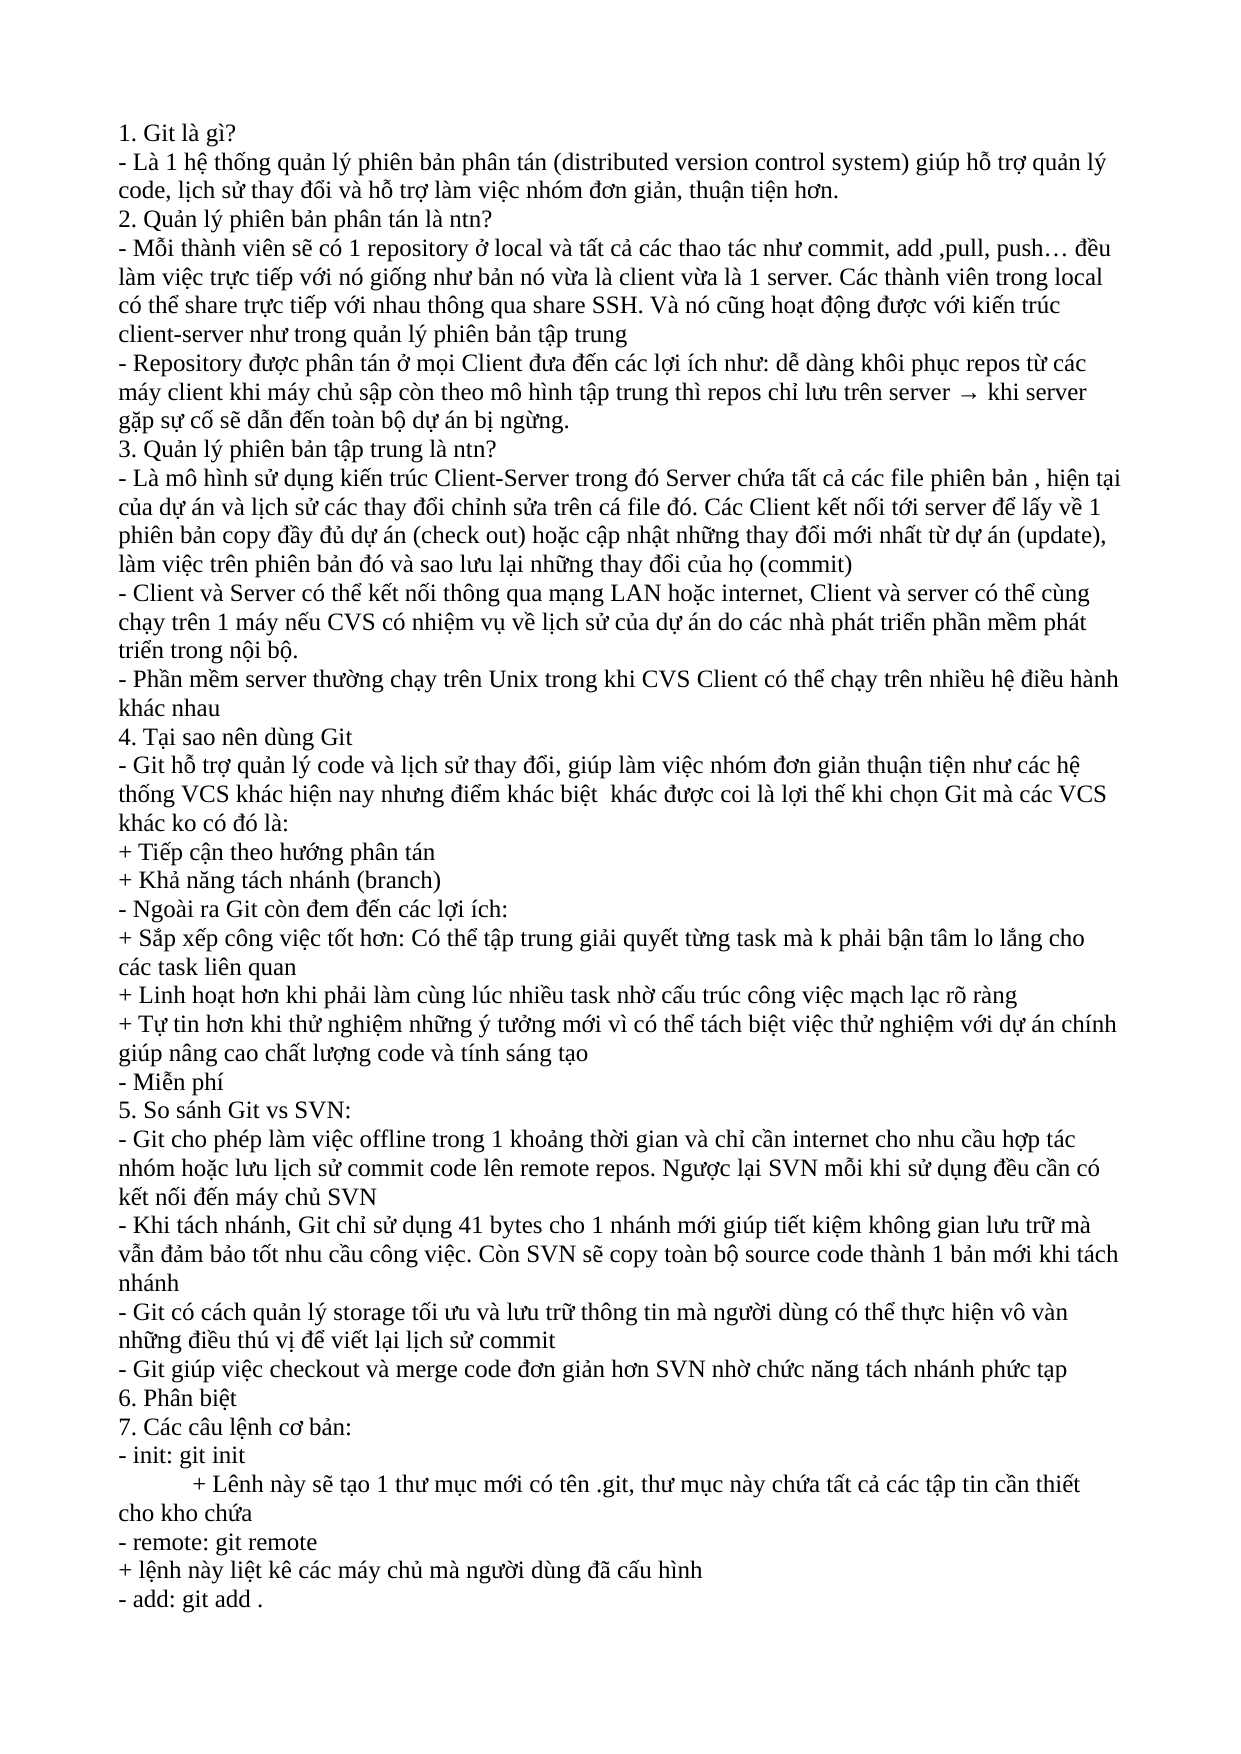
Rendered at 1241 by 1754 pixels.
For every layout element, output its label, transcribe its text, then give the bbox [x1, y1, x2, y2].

text + Tiếp cận theo hướng phân tán [118, 837, 1122, 866]
text + Tự tin hơn khi thử nghiệm những ý tưởng mới vì có thể tách biệt việc thử nghiệm với dự án chính giúp nâng cao chất lượng code và tính sáng tạo [118, 1009, 1122, 1067]
text - Git cho phép làm việc offline trong 1 khoảng thời gian và chỉ cần internet cho nhu cầu hợp tác nhóm hoặc lưu lịch sử commit code lên remote repos. Ngược lại SVN mỗi khi sử dụng đều cần có kết nối đến máy chủ SVN [118, 1124, 1122, 1211]
text + Linh hoạt hơn khi phải làm cùng lúc nhiều task nhờ cấu trúc công việc mạch lạc rõ ràng [118, 981, 1122, 1009]
text - Khi tách nhánh, Git chỉ sử dụng 41 bytes cho 1 nhánh mới giúp tiết kiệm không gian lưu trữ mà vẫn đảm bảo tốt nhu cầu công việc. Còn SVN sẽ copy toàn bộ source code thành 1 bản mới khi tách nhánh [118, 1211, 1122, 1297]
text + Sắp xếp công việc tốt hơn: Có thể tập trung giải quyết từng task mà k phải bận tâm lo lắng cho các task liên quan [118, 923, 1122, 981]
text 3. Quản lý phiên bản tập trung là ntn? [118, 434, 1122, 463]
text 4. Tại sao nên dùng Git [118, 722, 1122, 751]
text 2. Quản lý phiên bản phân tán là ntn? [118, 204, 1122, 233]
text - Client và Server có thể kết nối thông qua mạng LAN hoặc internet, Client và server có thể cùng [118, 578, 1122, 607]
text 1. Git là gì? [118, 118, 1122, 147]
text - Phần mềm server thường chạy trên Unix trong khi CVS Client có thể chạy trên nhiều hệ điều hành khác nhau [118, 664, 1122, 722]
text - Là 1 hệ thống quản lý phiên bản phân tán (distributed version control system) giúp hỗ trợ quản lý code, lịch sử thay đổi và hỗ trợ làm việc nhóm đơn giản, thuận tiện hơn. [118, 147, 1122, 204]
text 6. Phân biệt [118, 1383, 1122, 1412]
text - Mỗi thành viên sẽ có 1 repository ở local và tất cả các thao tác như commit, add ,pull, push… đều làm việc trực tiếp với nó giống như bản nó vừa là client vừa là 1 server. Các thành viên trong local có thể share trực tiếp với nhau thông qua share SSH. Và nó cũng hoạt động được với kiến trúc client-server như trong quản lý phiên bản tập trung [118, 233, 1122, 348]
text + Khả năng tách nhánh (branch) [118, 866, 1122, 894]
text - Git hỗ trợ quản lý code và lịch sử thay đổi, giúp làm việc nhóm đơn giản thuận tiện như các hệ thống VCS khác hiện nay nhưng điểm khác biệt khác được coi là lợi thế khi chọn Git mà các VCS khác ko có đó là: [118, 751, 1122, 837]
text - add: git add . [118, 1584, 1122, 1613]
text - Git giúp việc checkout và merge code đơn giản hơn SVN nhờ chức năng tách nhánh phức tạp [118, 1354, 1122, 1383]
text - Ngoài ra Git còn đem đến các lợi ích: [118, 894, 1122, 923]
text - Là mô hình sử dụng kiến trúc Client-Server trong đó Server chứa tất cả các file phiên bản , hiện tại của dự án và lịch sử các thay đổi chỉnh sửa trên cá file đó. Các Client kết nối tới server để lấy về 1 phiên bản copy đầy đủ dự án (check out) hoặc cập nhật những thay đổi mới nhất từ dự án (update), làm việc trên phiên bản đó và sao lưu lại những thay đổi của họ (commit) [118, 463, 1122, 578]
text 5. So sánh Git vs SVN: [118, 1096, 1122, 1124]
text - Git có cách quản lý storage tối ưu và lưu trữ thông tin mà người dùng có thể thực hiện vô vàn những điều thú vị để viết lại lịch sử commit [118, 1297, 1122, 1354]
text + lệnh này liệt kê các máy chủ mà người dùng đã cấu hình [118, 1556, 1122, 1584]
text - Miễn phí [118, 1067, 1122, 1096]
text - remote: git remote [118, 1527, 1122, 1556]
text 7. Các câu lệnh cơ bản: [118, 1412, 1122, 1441]
text chạy trên 1 máy nếu CVS có nhiệm vụ về lịch sử của dự án do các nhà phát triển phần mềm phát triển trong nội bộ. [118, 607, 1122, 664]
text - init: git init [118, 1441, 1122, 1469]
text + Lênh này sẽ tạo 1 thư mục mới có tên .git, thư mục này chứa tất cả các tập tin cần thiết cho kho chứa [118, 1469, 1122, 1527]
text - Repository được phân tán ở mọi Client đưa đến các lợi ích như: dễ dàng khôi phục repos từ các máy client khi máy chủ sập còn theo mô hình tập trung thì repos chỉ lưu trên server → khi server gặp sự cố sẽ dẫn đến toàn bộ dự án bị ngừng. [118, 348, 1122, 434]
